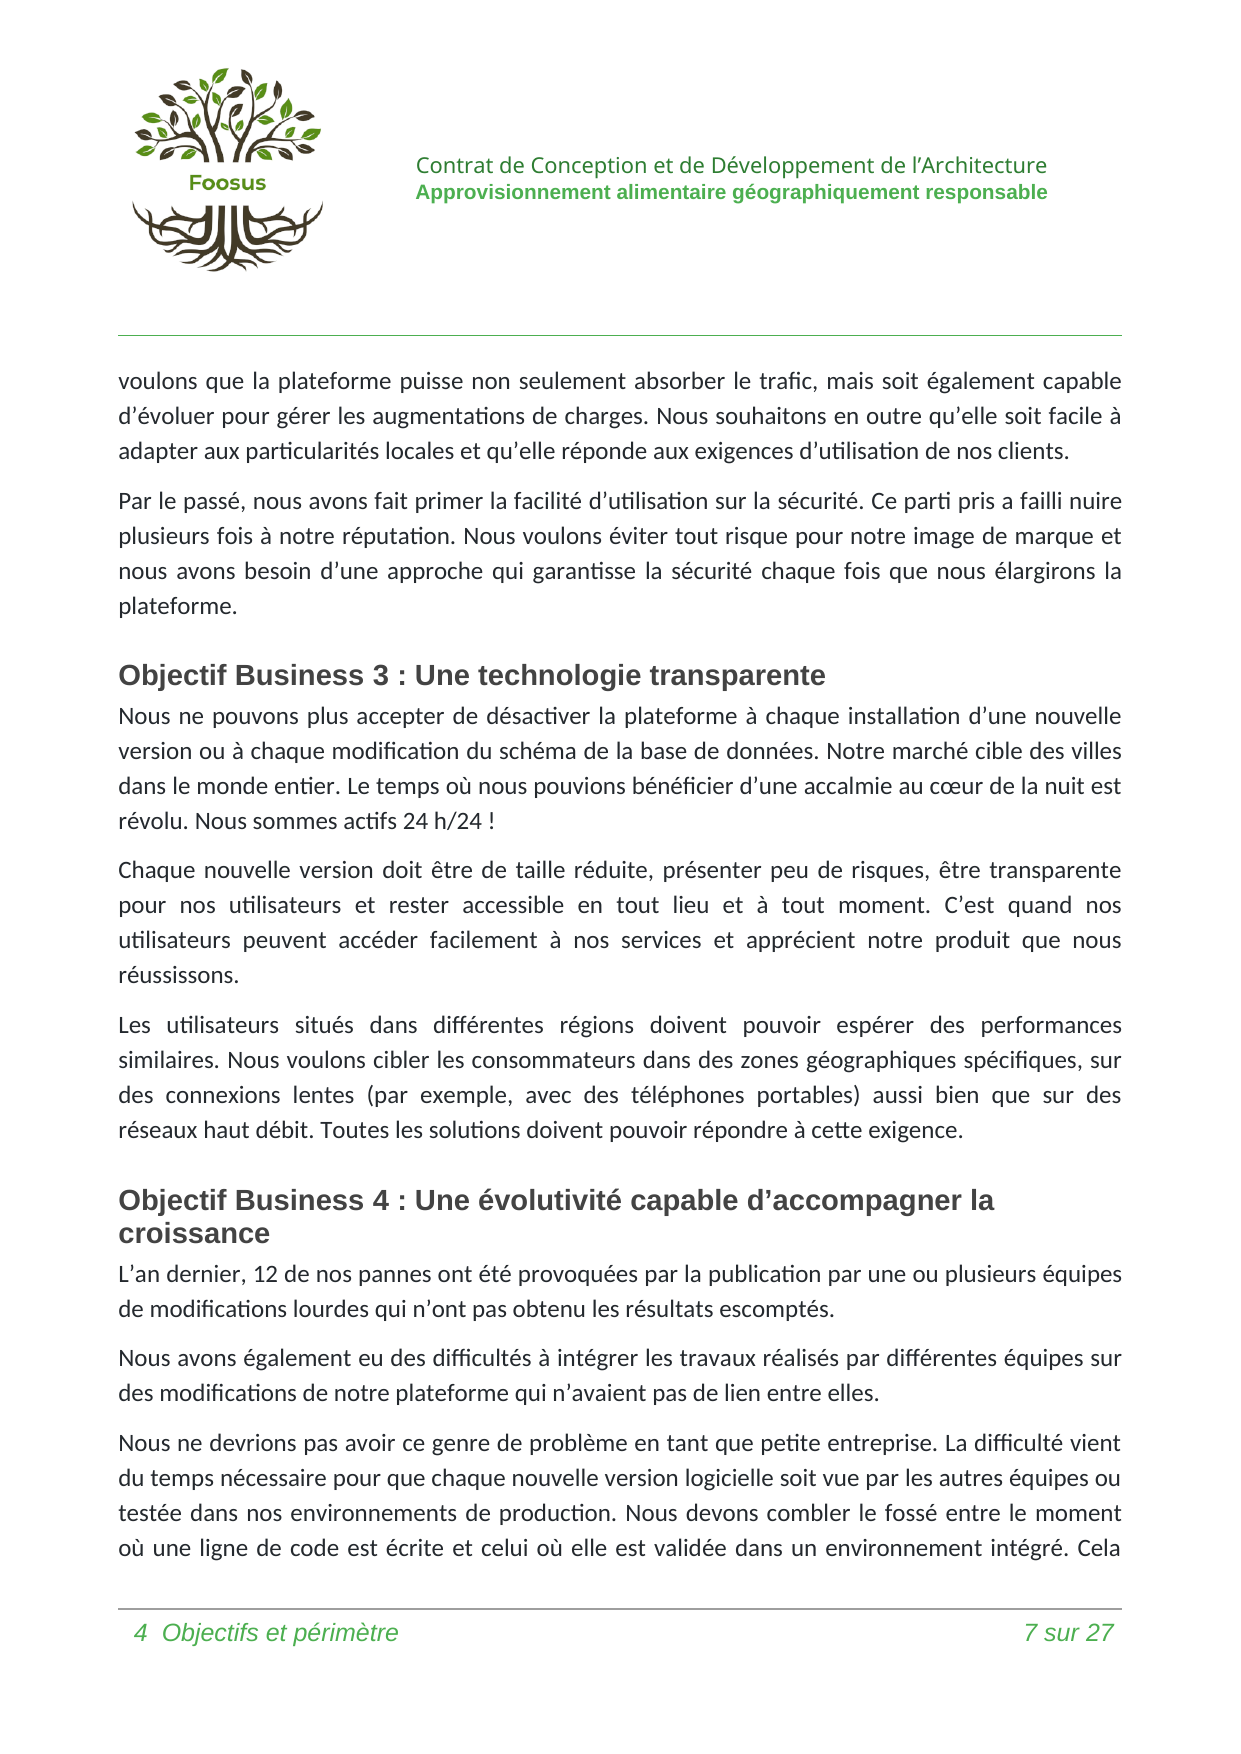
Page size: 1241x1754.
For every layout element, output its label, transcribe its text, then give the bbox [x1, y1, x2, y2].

text L’an dernier, 12 de nos pannes ont été provoquées par la publication par une ou plusieurs équipes de modifications lourdes qui n’ont pas obtenu les résultats escomptés. [118, 1258, 1122, 1323]
text Nous ne devrions pas avoir ce genre de problème en tant que petite entreprise. La difficulté vient du temps nécessaire pour que chaque nouvelle version logicielle soit vue par les autres équipes ou testée dans nos environnements de production. Nous devons combler le fossé entre le moment où une ligne de code est écrite et celui où elle est validée dans un environnement intégré. Cela [118, 1427, 1122, 1563]
text Par le passé, nous avons fait primer la facilité d’utilisation sur la sécurité. Ce parti pris a failli nuire plusieurs fois à notre réputation. Nous voulons éviter tout risque pour notre image de marque et nous avons besoin d’une approche qui garantisse la sécurité chaque fois que nous élargirons la plateforme. [118, 485, 1122, 620]
text Chaque nouvelle version doit être de taille réduite, présenter peu de risques, être transparente pour nos utilisateurs et rester accessible en tout lieu et à tout moment. C’est quand nos utilisateurs peuvent accéder facilement à nos services et apprécient notre produit que nous réussissons. [118, 855, 1122, 990]
subtitle Objectif Business 4 : Une évolutivité capable d’accompagner la croissance [118, 1183, 1122, 1250]
text Nous ne pouvons plus accepter de désactiver la plateforme à chaque installation d’une nouvelle version ou à chaque modification du schéma de la base de données. Notre marché cible des villes dans le monde entier. Le temps où nous pouvions bénéficier d’une accalmie au cœur de la nuit est révolu. Nous sommes actifs 24 h/24 ! [118, 700, 1122, 836]
text Nous avons également eu des difficultés à intégrer les travaux réalisés par différentes équipes sur des modifications de notre plateforme qui n’avaient pas de lien entre elles. [118, 1343, 1122, 1408]
subtitle Objectif Business 3 : Une technologie transparente [118, 658, 1122, 692]
text Les utilisateurs situés dans différentes régions doivent pouvoir espérer des performances similaires. Nous voulons cibler les consommateurs dans des zones géographiques spécifiques, sur des connexions lentes (par exemple, avec des téléphones portables) aussi bien que sur des réseaux haut débit. Toutes les solutions doivent pouvoir répondre à cette exigence. [118, 1009, 1122, 1145]
picture [121, 62, 334, 278]
text voulons que la plateforme puisse non seulement absorber le trafic, mais soit également capable d’évoluer pour gérer les augmentations de charges. Nous souhaitons en outre qu’elle soit facile à adapter aux particularités locales et qu’elle réponde aux exigences d’utilisation de nos clients. [118, 365, 1122, 466]
